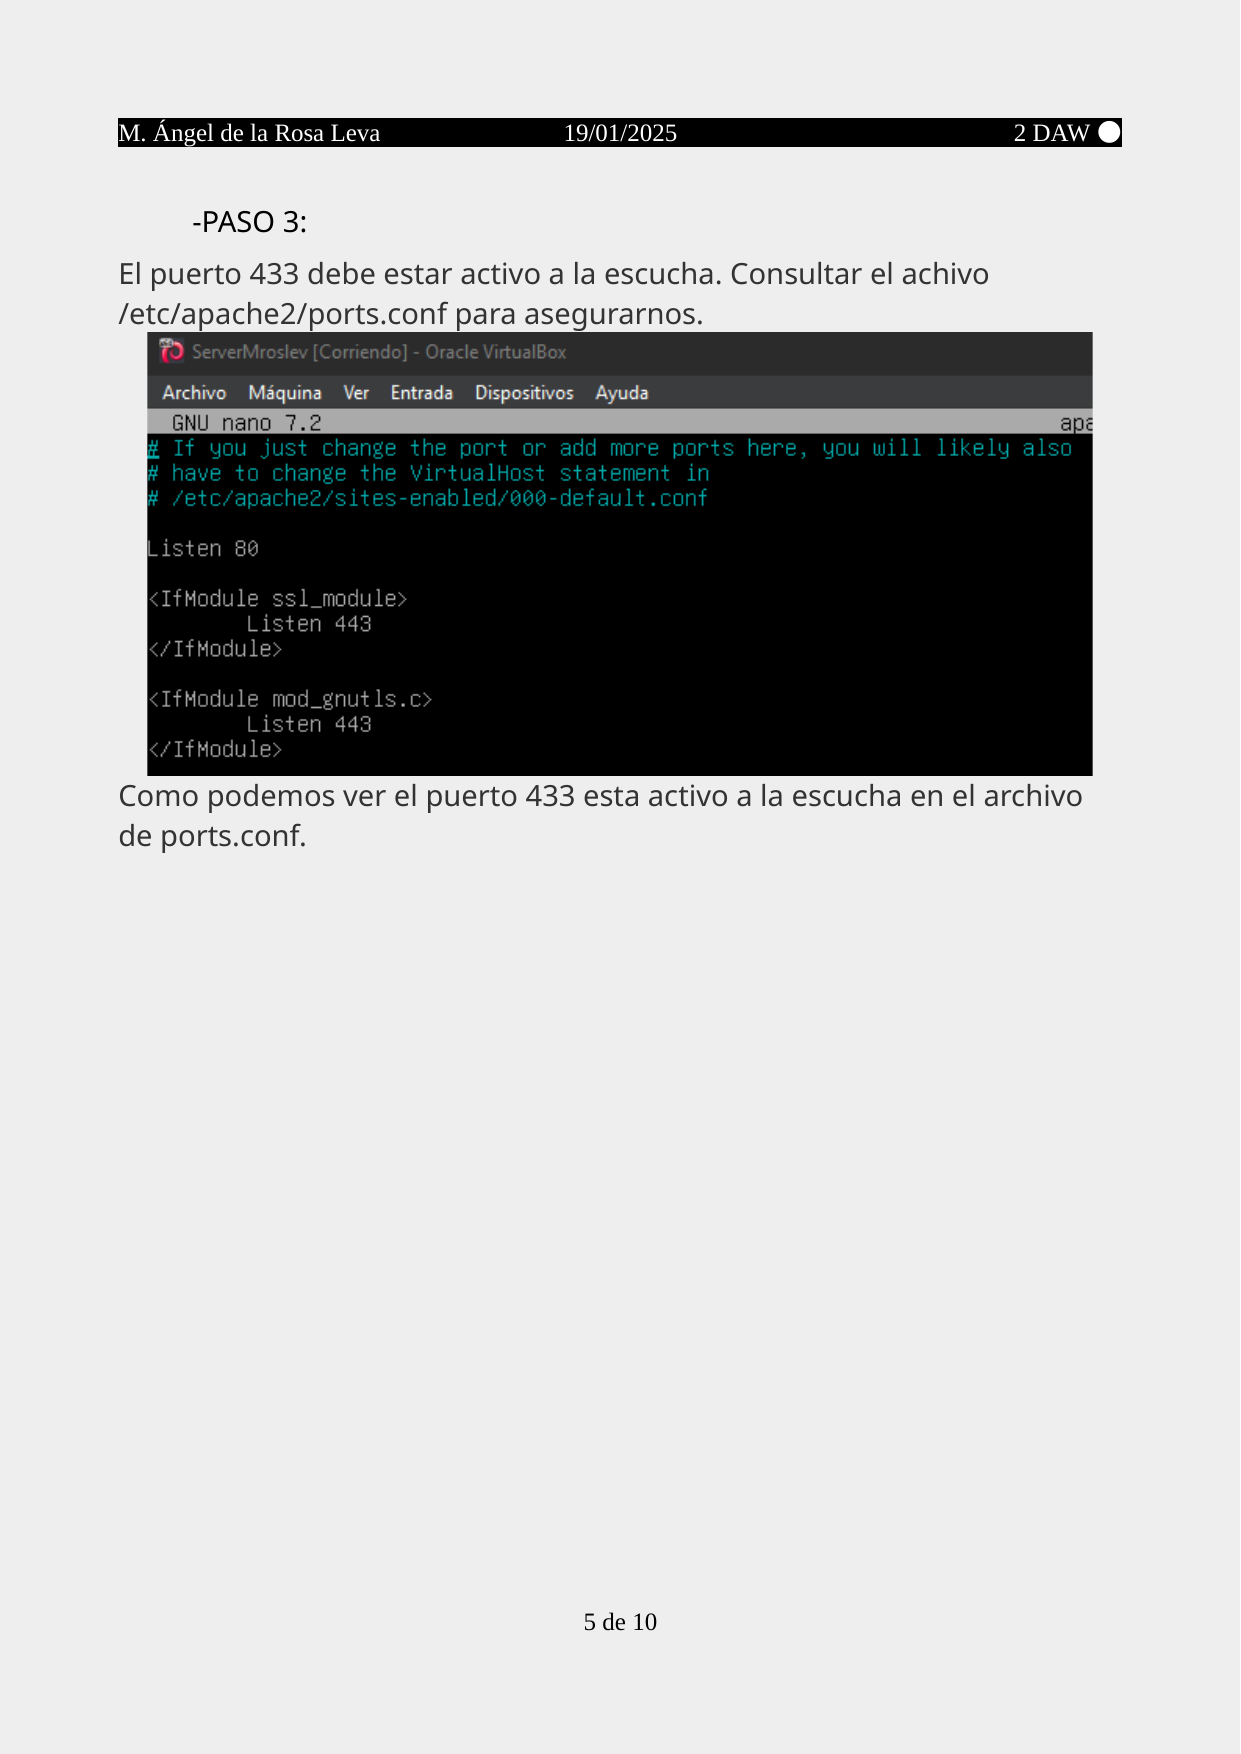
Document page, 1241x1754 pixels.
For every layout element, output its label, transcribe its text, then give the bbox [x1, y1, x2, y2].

text El puerto 433 debe estar activo a la escucha. Consultar el achivo /etc/apache2/ports.conf para asegurarnos. [118, 253, 1122, 333]
subtitle -PASO 3: [118, 201, 1122, 241]
picture [147, 332, 1093, 776]
text Como podemos ver el puerto 433 esta activo a la escucha en el archivo de ports.conf. [118, 333, 1122, 854]
